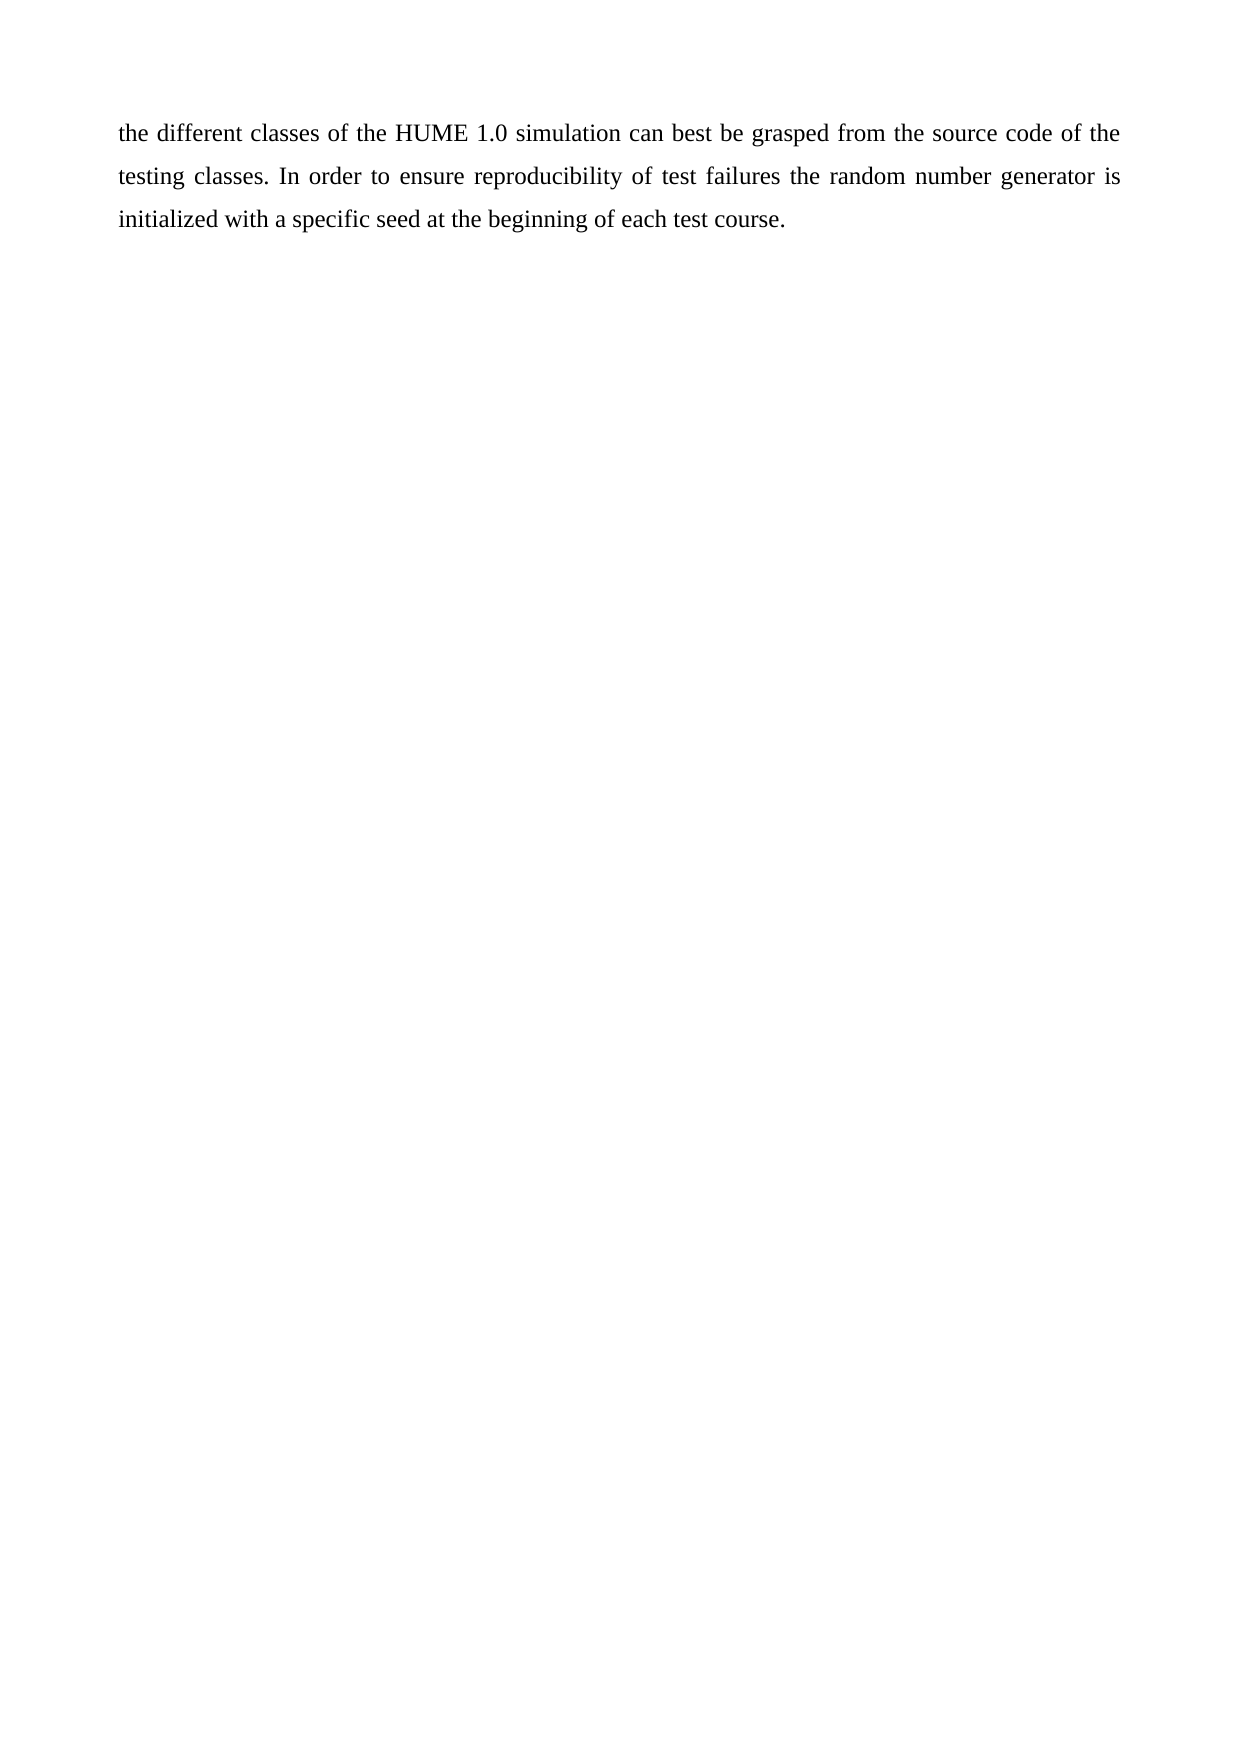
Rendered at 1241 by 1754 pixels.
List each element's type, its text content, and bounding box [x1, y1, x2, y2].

text the different classes of the HUME 1.0 simulation can best be grasped from the source code of the testing classes. In order to ensure reproducibility of test failures the random number generator is initialized with a specific seed at the beginning of each test course. [118, 118, 1122, 233]
